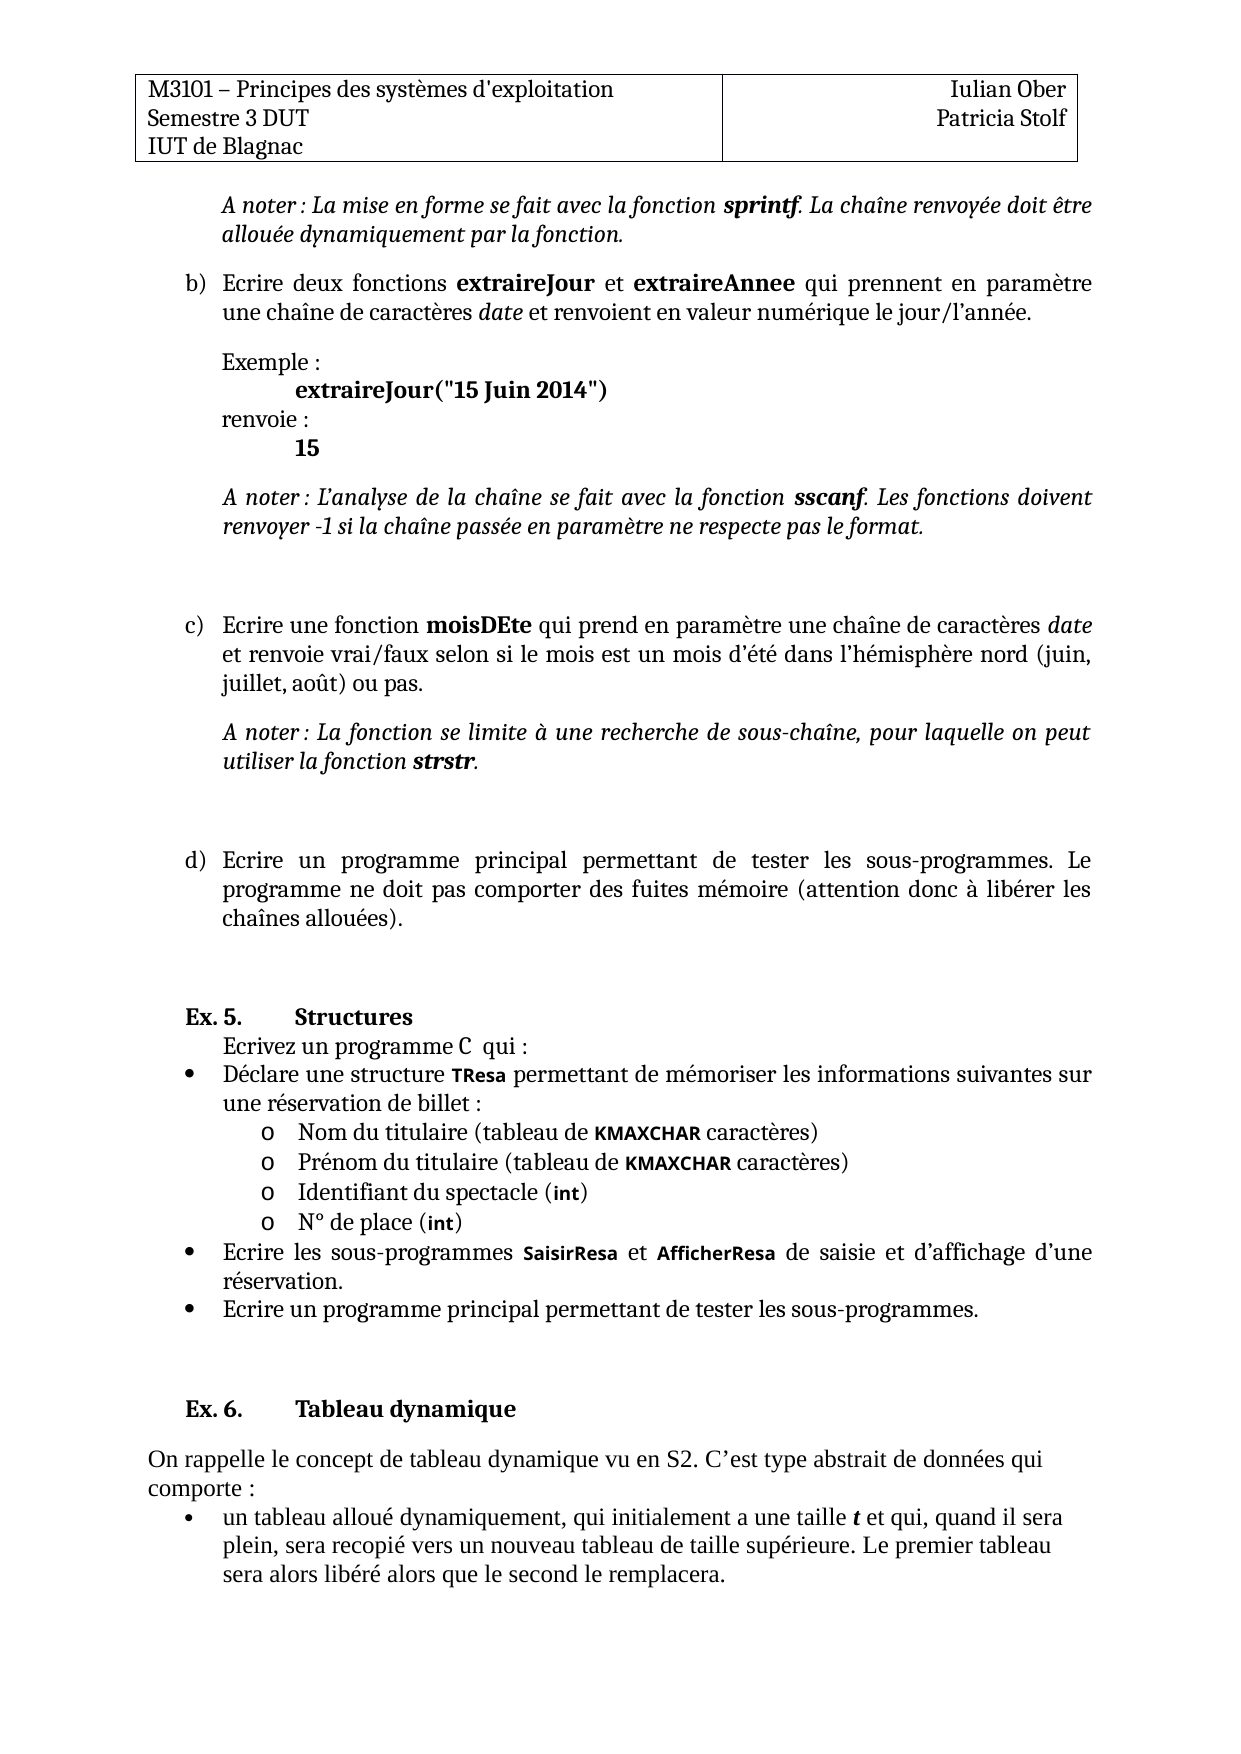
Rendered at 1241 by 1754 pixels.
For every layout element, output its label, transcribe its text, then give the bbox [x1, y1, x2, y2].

list Déclare une structure TResa permettant de mémoriser les informations suivantes sur une réservation de billet : [185, 1060, 1093, 1118]
list Ecrire un programme principal permettant de tester les sous-programmes. [185, 1295, 1093, 1324]
list Tableau dynamique [185, 1394, 1093, 1423]
list Prénom du titulaire (tableau de KMAXCHAR caractères) [260, 1148, 1093, 1178]
list Ecrire un programme principal permettant de tester les sous-programmes. Le programme ne doit pas comporter des fuites mémoire (attention donc à libérer les chaînes allouées). [185, 846, 1093, 932]
list N° de place (int) [260, 1208, 1093, 1238]
list Identifiant du spectacle (int) [260, 1178, 1093, 1208]
list un tableau alloué dynamiquement, qui initialement a une taille t et qui, quand il sera plein, sera recopié vers un nouveau tableau de taille supérieure. Le premier tableau sera alors libéré alors que le second le remplacera. [185, 1502, 1093, 1588]
list Ecrire deux fonctions extraireJour et extraireAnnee qui prennent en paramètre une chaîne de caractères date et renvoient en valeur numérique le jour/l’année. [185, 269, 1093, 327]
text A noter : La mise en forme se fait avec la fonction sprintf. La chaîne renvoyée doit être allouée dynamiquement par la fonction. [221, 191, 1093, 248]
list A noter : L’analyse de la chaîne se fait avec la fonction sscanf. Les fonctions doivent renvoyer -1 si la chaîne passée en paramètre ne respecte pas le format. [223, 483, 1093, 541]
list A noter : La fonction se limite à une recherche de sous-chaîne, pour laquelle on peut utiliser la fonction strstr. [223, 718, 1093, 776]
list Ecrivez un programme C qui : [223, 1032, 1093, 1060]
list Ecrire une fonction moisDEte qui prend en paramètre une chaîne de caractères date et renvoie vrai/faux selon si le mois est un mois d’été dans l’hémisphère nord (juin, juillet, août) ou pas. [185, 611, 1093, 697]
list Ecrire les sous-programmes SaisirResa et AfficherResa de saisie et d’affichage d’une réservation. [185, 1238, 1093, 1295]
list Structures [185, 1003, 1093, 1032]
text On rappelle le concept de tableau dynamique vu en S2. C’est type abstrait de données qui comporte : [148, 1444, 1093, 1502]
text Exemple : extraireJour("15 Juin 2014") renvoie : 15 [221, 347, 1093, 462]
list Nom du titulaire (tableau de KMAXCHAR caractères) [260, 1118, 1093, 1148]
